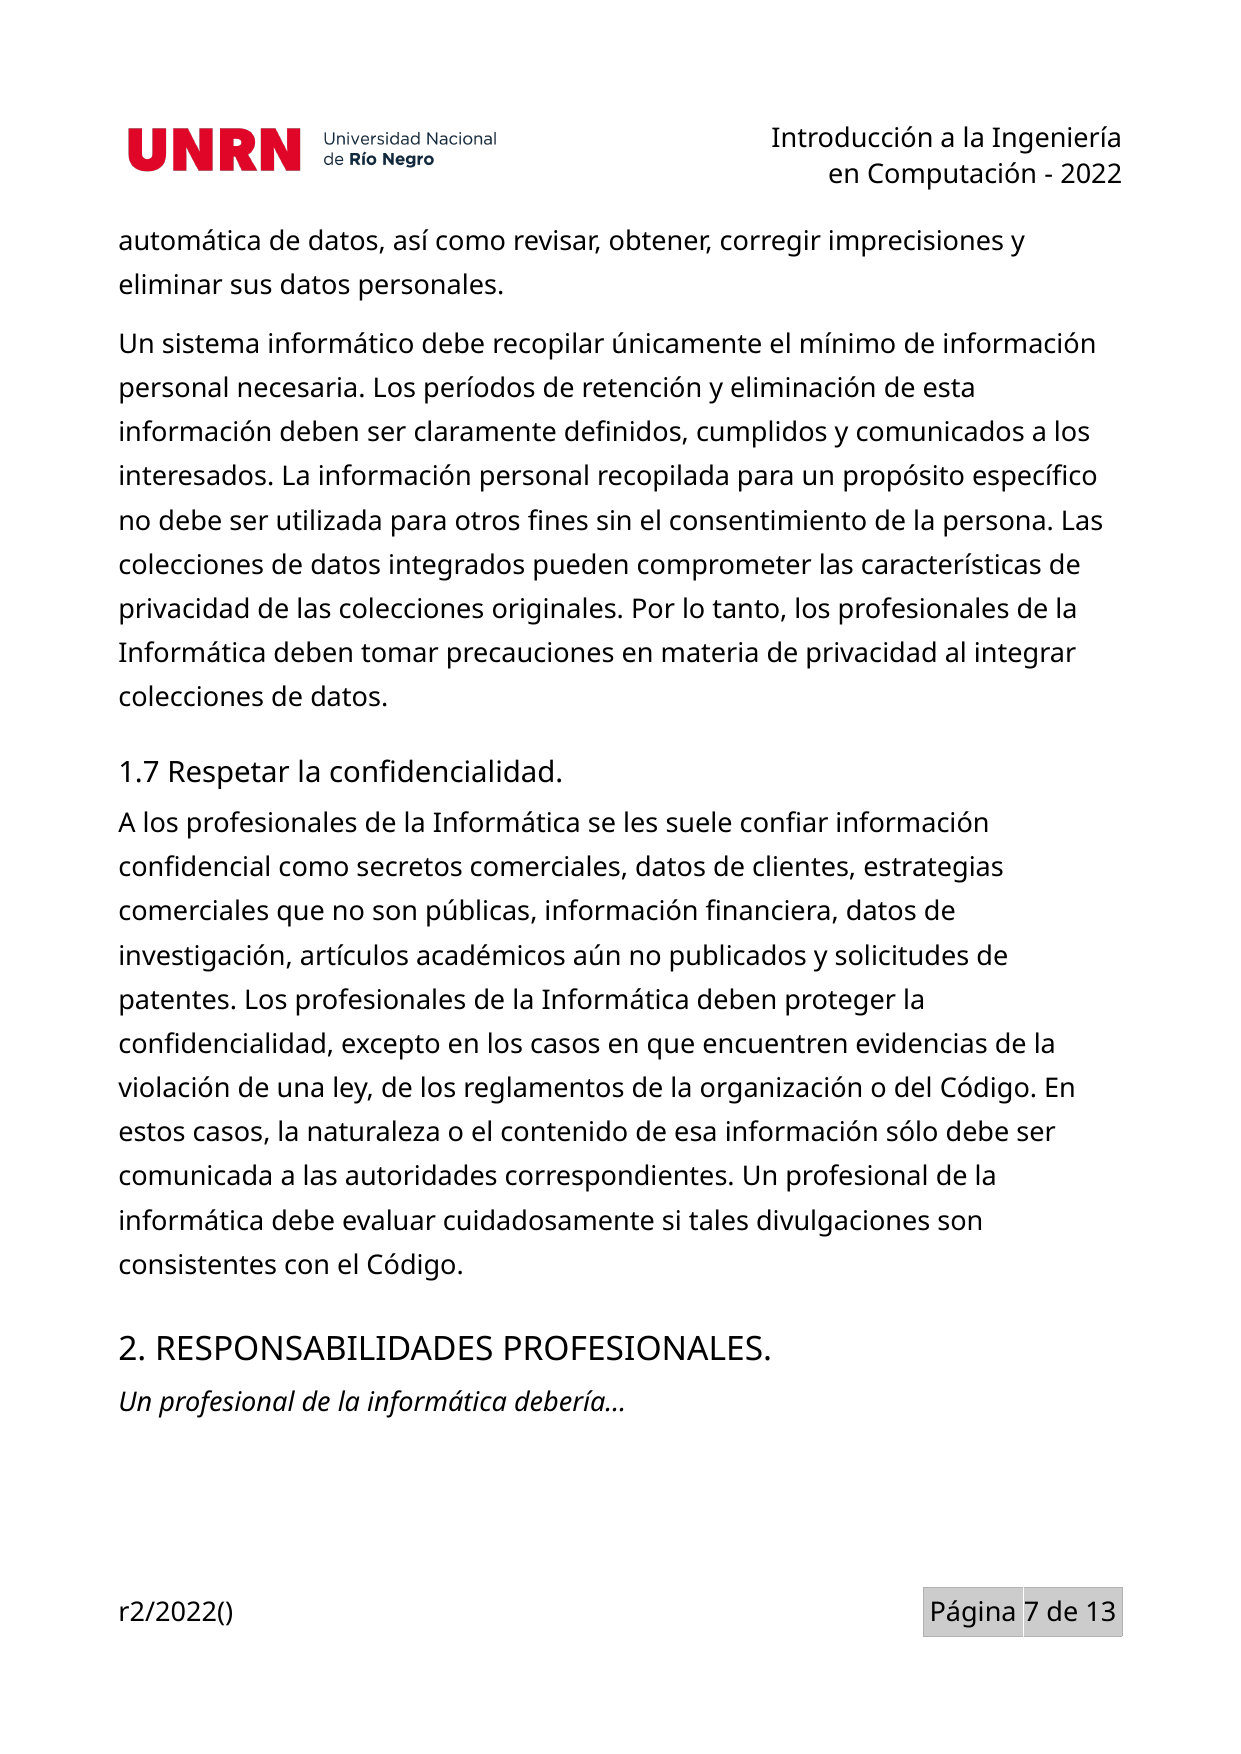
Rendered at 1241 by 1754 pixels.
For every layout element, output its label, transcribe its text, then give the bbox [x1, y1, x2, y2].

text Un profesional de la informática debería... [118, 1383, 1122, 1420]
subtitle 2. RESPONSABILIDADES PROFESIONALES. [118, 1325, 1122, 1370]
picture [118, 118, 505, 180]
text Un sistema informático debe recopilar únicamente el mínimo de información personal necesaria. Los períodos de retención y eliminación de esta información deben ser claramente definidos, cumplidos y comunicados a los interesados. La información personal recopilada para un propósito específico no debe ser utilizada para otros fines sin el consentimiento de la persona. Las colecciones de datos integrados pueden comprometer las características de privacidad de las colecciones originales. Por lo tanto, los profesionales de la Informática deben tomar precauciones en materia de privacidad al integrar colecciones de datos. [118, 324, 1122, 714]
subtitle 1.7 Respetar la confidencialidad. [118, 751, 1122, 791]
text automática de datos, así como revisar, obtener, corregir imprecisiones y eliminar sus datos personales. [118, 221, 1122, 302]
text A los profesionales de la Informática se les suele confiar información confidencial como secretos comerciales, datos de clientes, estrategias comerciales que no son públicas, información financiera, datos de investigación, artículos académicos aún no publicados y solicitudes de patentes. Los profesionales de la Informática deben proteger la confidencialidad, excepto en los casos en que encuentren evidencias de la violación de una ley, de los reglamentos de la organización o del Código. En estos casos, la naturaleza o el contenido de esa información sólo debe ser comunicada a las autoridades correspondientes. Un profesional de la informática debe evaluar cuidadosamente si tales divulgaciones son consistentes con el Código. [118, 803, 1122, 1282]
